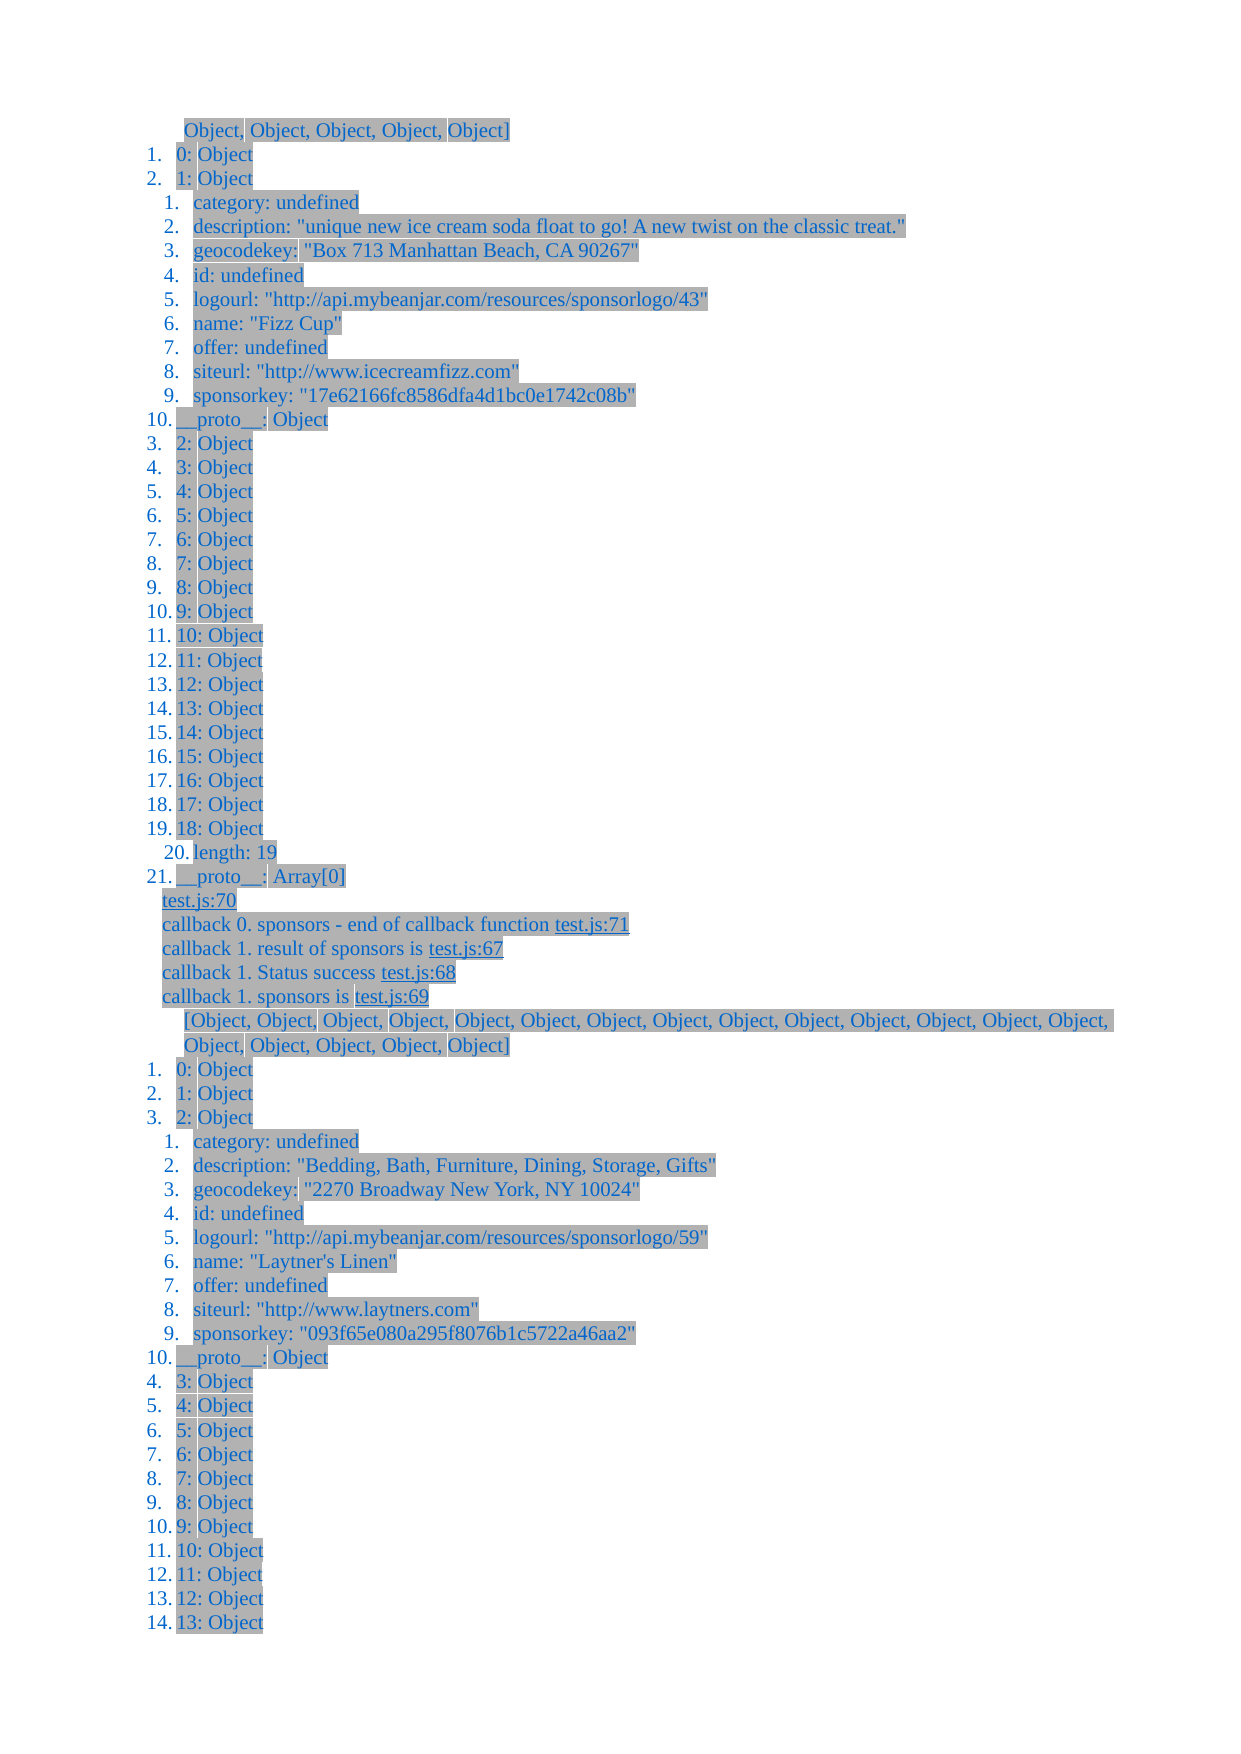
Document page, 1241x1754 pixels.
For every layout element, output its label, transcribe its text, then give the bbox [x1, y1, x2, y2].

list 4: Object [176, 1393, 1122, 1417]
list __proto__: Object [176, 407, 1122, 431]
list 2: Object [176, 1105, 1122, 1129]
list 10: Object [176, 1538, 1122, 1562]
list 16: Object [176, 768, 1122, 792]
list category: undefined [193, 190, 1122, 214]
list 7: Object [176, 1466, 1122, 1490]
list 3: Object [176, 1369, 1122, 1393]
list 1: Object [176, 1081, 1122, 1105]
list 12: Object [176, 672, 1122, 696]
list siteurl: "http://www.laytners.com" [193, 1297, 1122, 1321]
list geocodekey: "2270 Broadway New York, NY 10024" [193, 1177, 1122, 1201]
text test.js:70 [162, 888, 1122, 912]
text callback 1. sponsors is test.js:69 [162, 984, 1122, 1008]
list length: 19 [193, 840, 1122, 864]
list 9: Object [176, 1514, 1122, 1538]
list id: undefined [193, 1201, 1122, 1225]
list 0: Object [176, 142, 1122, 166]
text Object, Object, Object, Object, Object] [184, 118, 1113, 142]
list 3: Object [176, 455, 1122, 479]
list name: "Laytner's Linen" [193, 1249, 1122, 1273]
list 6: Object [176, 1442, 1122, 1466]
list offer: undefined [193, 335, 1122, 359]
list 12: Object [176, 1586, 1122, 1610]
list 8: Object [176, 1490, 1122, 1514]
list geocodekey: "Box 713 Manhattan Beach, CA 90267" [193, 238, 1122, 262]
text callback 1. result of sponsors is test.js:67 [162, 936, 1122, 960]
list logourl: "http://api.mybeanjar.com/resources/sponsorlogo/59" [193, 1225, 1122, 1249]
list 15: Object [176, 744, 1122, 768]
list 13: Object [176, 696, 1122, 720]
list 11: Object [176, 647, 1122, 672]
text [Object, Object, Object, Object, Object, Object, Object, Object, Object, Object, Object, Object, Object, Object, Object, Object, Object, Object, Object] [184, 1008, 1113, 1057]
list __proto__: Object [176, 1345, 1122, 1369]
list offer: undefined [193, 1273, 1122, 1297]
list 14: Object [176, 720, 1122, 744]
list 17: Object [176, 792, 1122, 816]
list 2: Object [176, 431, 1122, 455]
list 18: Object [176, 816, 1122, 840]
list 13: Object [176, 1610, 1122, 1634]
list sponsorkey: "17e62166fc8586dfa4d1bc0e1742c08b" [193, 383, 1122, 407]
list logourl: "http://api.mybeanjar.com/resources/sponsorlogo/43" [193, 287, 1122, 311]
list 4: Object [176, 479, 1122, 503]
text callback 1. Status success test.js:68 [162, 960, 1122, 984]
list siteurl: "http://www.icecreamfizz.com" [193, 359, 1122, 383]
list 10: Object [176, 623, 1122, 647]
list description: "Bedding, Bath, Furniture, Dining, Storage, Gifts" [193, 1153, 1122, 1177]
text callback 0. sponsors - end of callback function test.js:71 [162, 912, 1122, 936]
list category: undefined [193, 1129, 1122, 1153]
list 5: Object [176, 1417, 1122, 1442]
list 5: Object [176, 503, 1122, 527]
list name: "Fizz Cup" [193, 311, 1122, 335]
list 11: Object [176, 1562, 1122, 1586]
list 0: Object [176, 1057, 1122, 1081]
list 9: Object [176, 599, 1122, 623]
list sponsorkey: "093f65e080a295f8076b1c5722a46aa2" [193, 1321, 1122, 1345]
list 1: Object [176, 166, 1122, 190]
list id: undefined [193, 262, 1122, 287]
list 7: Object [176, 551, 1122, 575]
list 8: Object [176, 575, 1122, 599]
list description: "unique new ice cream soda float to go! A new twist on the classic treat." [193, 214, 1122, 238]
list 6: Object [176, 527, 1122, 551]
list __proto__: Array[0] [176, 864, 1122, 888]
